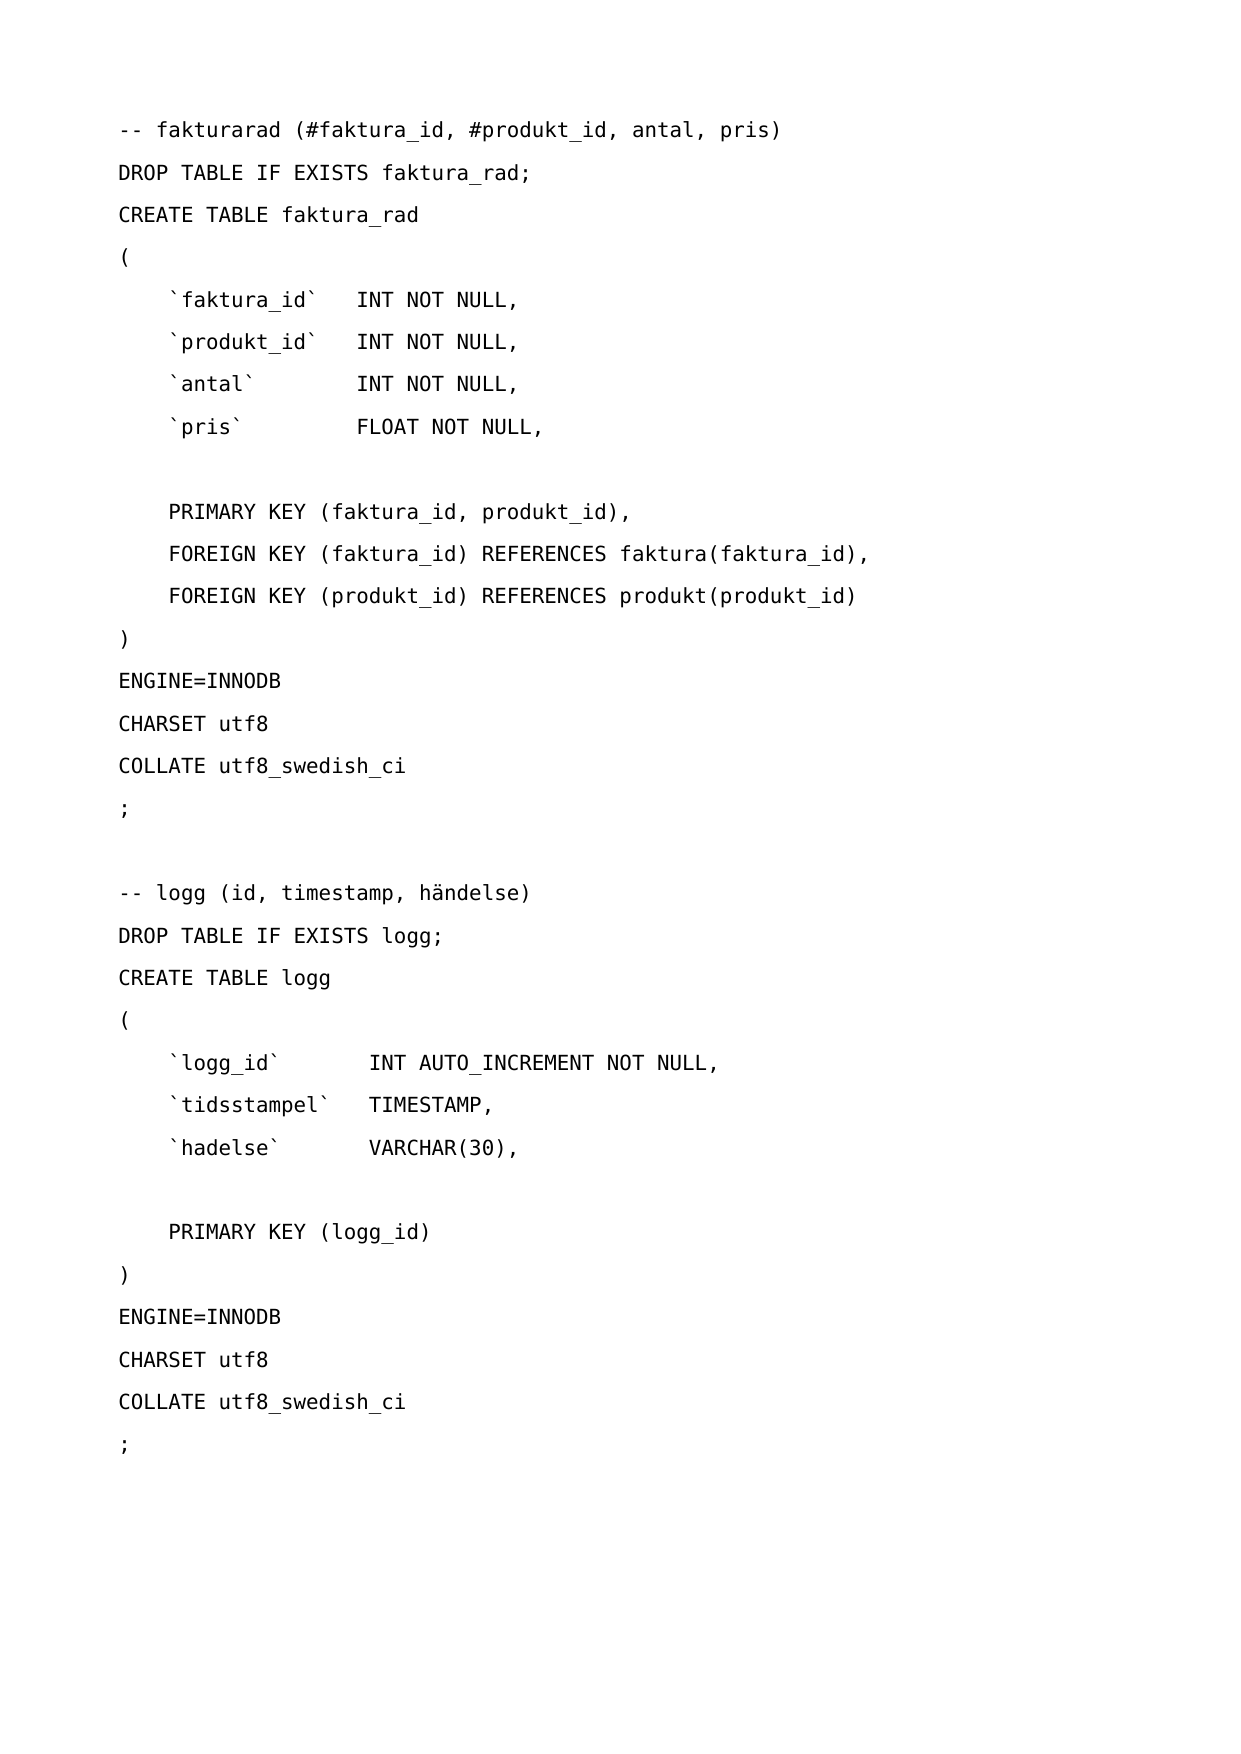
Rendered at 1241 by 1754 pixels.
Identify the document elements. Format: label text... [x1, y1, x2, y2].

text COLLATE utf8_swedish_ci [118, 754, 1122, 778]
text DROP TABLE IF EXISTS logg; [118, 924, 1122, 948]
text CREATE TABLE faktura_rad [118, 203, 1122, 227]
text `tidsstampel` TIMESTAMP, [118, 1093, 1122, 1117]
text `hadelse` VARCHAR(30), [118, 1136, 1122, 1160]
text `produkt_id` INT NOT NULL, [118, 330, 1122, 354]
text ENGINE=INNODB [118, 1305, 1122, 1329]
text `logg_id` INT AUTO_INCREMENT NOT NULL, [118, 1051, 1122, 1075]
text ( [118, 1008, 1122, 1033]
text FOREIGN KEY (faktura_id) REFERENCES faktura(faktura_id), [118, 542, 1122, 566]
text ) [118, 1263, 1122, 1287]
text `antal` INT NOT NULL, [118, 372, 1122, 397]
text CHARSET utf8 [118, 712, 1122, 736]
text ) [118, 627, 1122, 651]
text COLLATE utf8_swedish_ci [118, 1390, 1122, 1414]
text -- fakturarad (#faktura_id, #produkt_id, antal, pris) [118, 118, 1122, 142]
text PRIMARY KEY (faktura_id, produkt_id), [118, 500, 1122, 524]
text `faktura_id` INT NOT NULL, [118, 288, 1122, 312]
text CHARSET utf8 [118, 1348, 1122, 1372]
text ( [118, 245, 1122, 269]
text -- logg (id, timestamp, händelse) [118, 881, 1122, 906]
text ; [118, 796, 1122, 821]
text ENGINE=INNODB [118, 669, 1122, 693]
text DROP TABLE IF EXISTS faktura_rad; [118, 161, 1122, 185]
text `pris` FLOAT NOT NULL, [118, 415, 1122, 439]
text ; [118, 1432, 1122, 1457]
text PRIMARY KEY (logg_id) [118, 1220, 1122, 1245]
text FOREIGN KEY (produkt_id) REFERENCES produkt(produkt_id) [118, 584, 1122, 609]
text CREATE TABLE logg [118, 966, 1122, 990]
